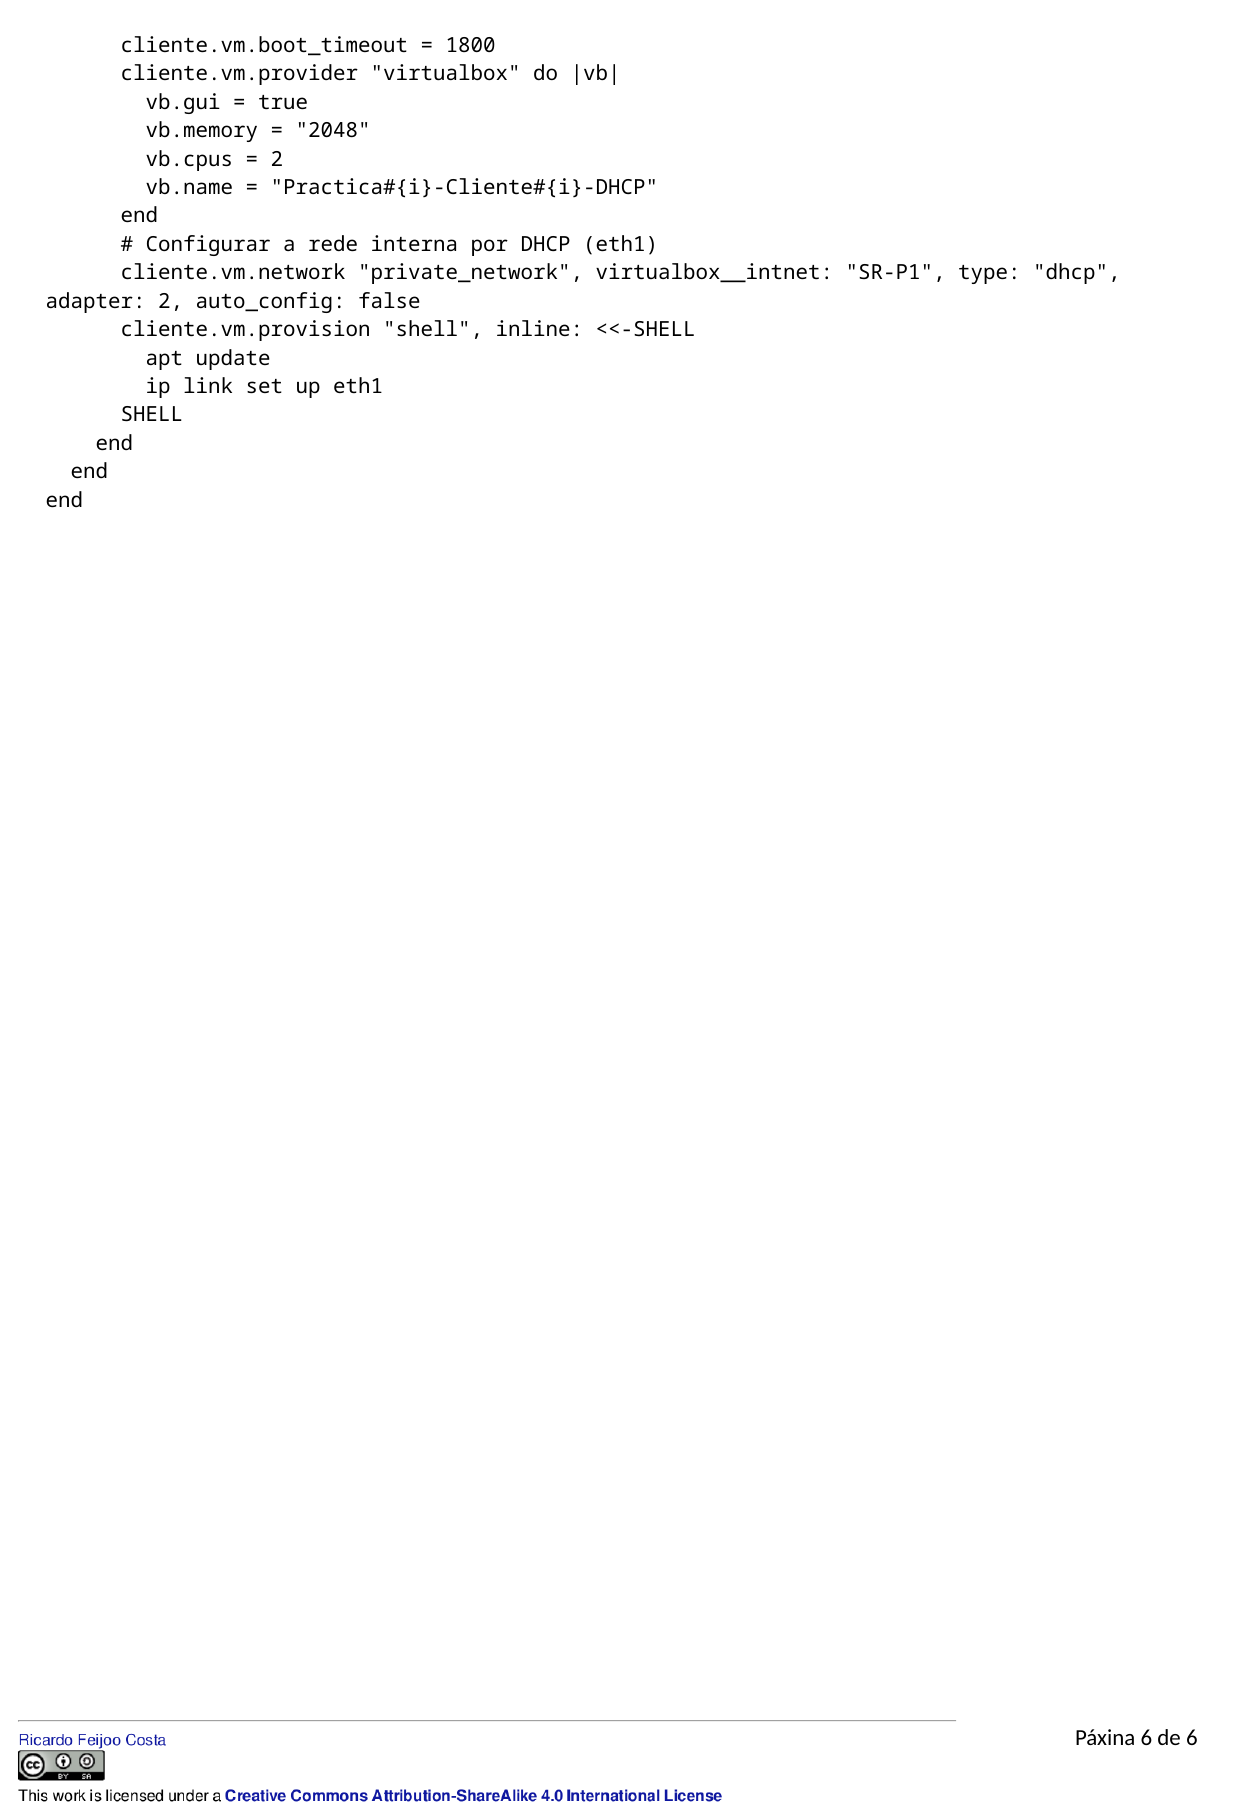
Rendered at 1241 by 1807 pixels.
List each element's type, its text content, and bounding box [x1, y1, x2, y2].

text end [45, 201, 1197, 229]
text end [45, 485, 1197, 513]
text SHELL [45, 399, 1197, 428]
text vb.memory = "2048" [45, 115, 1197, 144]
text cliente.vm.boot_timeout = 1800 [45, 30, 1197, 58]
text ip link set up eth1 [45, 371, 1197, 399]
text cliente.vm.provision "shell", inline: <<-SHELL [45, 314, 1197, 343]
text # Configurar a rede interna por DHCP (eth1) [45, 229, 1197, 257]
text cliente.vm.network "private_network", virtualbox__intnet: "SR-P1", type: "dhcp", adapter: 2, auto_config: false [45, 257, 1197, 314]
text vb.gui = true [45, 87, 1197, 115]
text end [45, 456, 1197, 485]
picture [8, 1715, 957, 1806]
text vb.cpus = 2 [45, 144, 1197, 172]
text vb.name = "Practica#{i}-Cliente#{i}-DHCP" [45, 172, 1197, 201]
text cliente.vm.provider "virtualbox" do |vb| [45, 58, 1197, 87]
text end [45, 428, 1197, 456]
text apt update [45, 343, 1197, 371]
